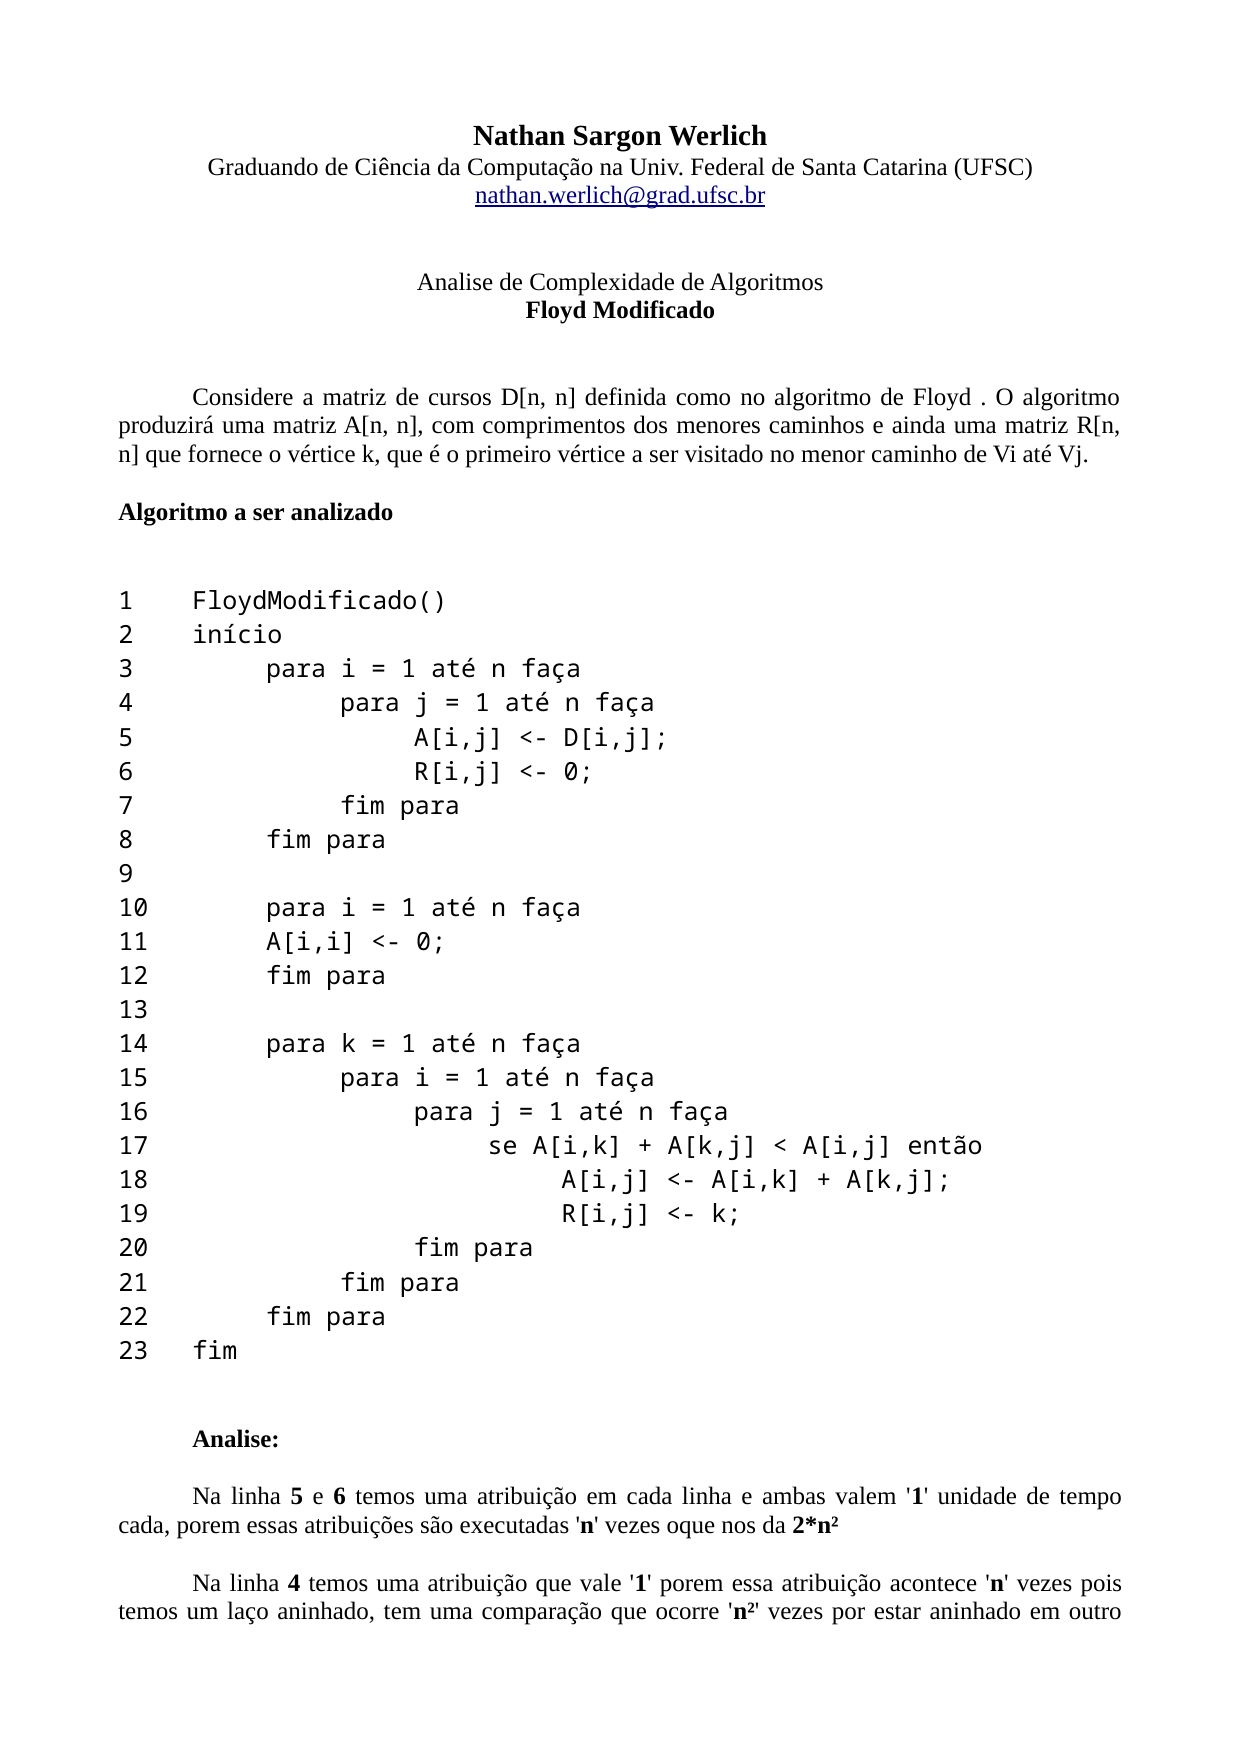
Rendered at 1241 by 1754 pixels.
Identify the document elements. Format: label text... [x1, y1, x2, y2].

text 18 A[i,j] <- A[i,k] + A[k,j]; [118, 1162, 1122, 1196]
text 10 para i = 1 até n faça [118, 889, 1122, 923]
text 21 fim para [118, 1264, 1122, 1298]
text 1 FloydModificado() [118, 583, 1122, 617]
text Analise de Complexidade de Algoritmos [118, 267, 1122, 295]
text nathan.werlich@grad.ufsc.br [118, 180, 1122, 209]
text Analise: [118, 1424, 1122, 1453]
text 11 A[i,i] <- 0; [118, 923, 1122, 958]
text Considere a matriz de cursos D[n, n] definida como no algoritmo de Floyd . O algoritmo produzirá uma matriz A[n, n], com comprimentos dos menores caminhos e ainda uma matriz R[n, n] que fornece o vértice k, que é o primeiro vértice a ser visitado no menor caminho de Vi até Vj. [118, 382, 1122, 468]
text 17 se A[i,k] + A[k,j] < A[i,j] então [118, 1128, 1122, 1162]
text Nathan Sargon Werlich [118, 118, 1122, 152]
text Na linha 4 temos uma atribuição que vale '1' porem essa atribuição acontece 'n' vezes pois temos um laço aninhado, tem uma comparação que ocorre 'n²' vezes por estar aninhado em outro [118, 1568, 1122, 1625]
text 4 para j = 1 até n faça [118, 685, 1122, 719]
text 9 [118, 855, 1122, 889]
text 2 início [118, 617, 1122, 651]
text 16 para j = 1 até n faça [118, 1094, 1122, 1128]
text 23 fim [118, 1332, 1122, 1366]
text Na linha 5 e 6 temos uma atribuição em cada linha e ambas valem '1' unidade de tempo cada, porem essas atribuições são executadas 'n' vezes oque nos da 2*n² [118, 1481, 1122, 1539]
text 14 para k = 1 até n faça [118, 1026, 1122, 1060]
text 20 fim para [118, 1230, 1122, 1264]
text 6 R[i,j] <- 0; [118, 753, 1122, 787]
text 12 fim para [118, 958, 1122, 992]
text 5 A[i,j] <- D[i,j]; [118, 719, 1122, 753]
text 7 fim para [118, 787, 1122, 821]
text Graduando de Ciência da Computação na Univ. Federal de Santa Catarina (UFSC) [118, 152, 1122, 180]
text 15 para i = 1 até n faça [118, 1060, 1122, 1094]
text Floyd Modificado [118, 295, 1122, 324]
text 3 para i = 1 até n faça [118, 651, 1122, 685]
text 22 fim para [118, 1298, 1122, 1332]
text 19 R[i,j] <- k; [118, 1196, 1122, 1230]
text 8 fim para [118, 821, 1122, 855]
text Algoritmo a ser analizado [118, 497, 1122, 525]
text 13 [118, 992, 1122, 1026]
